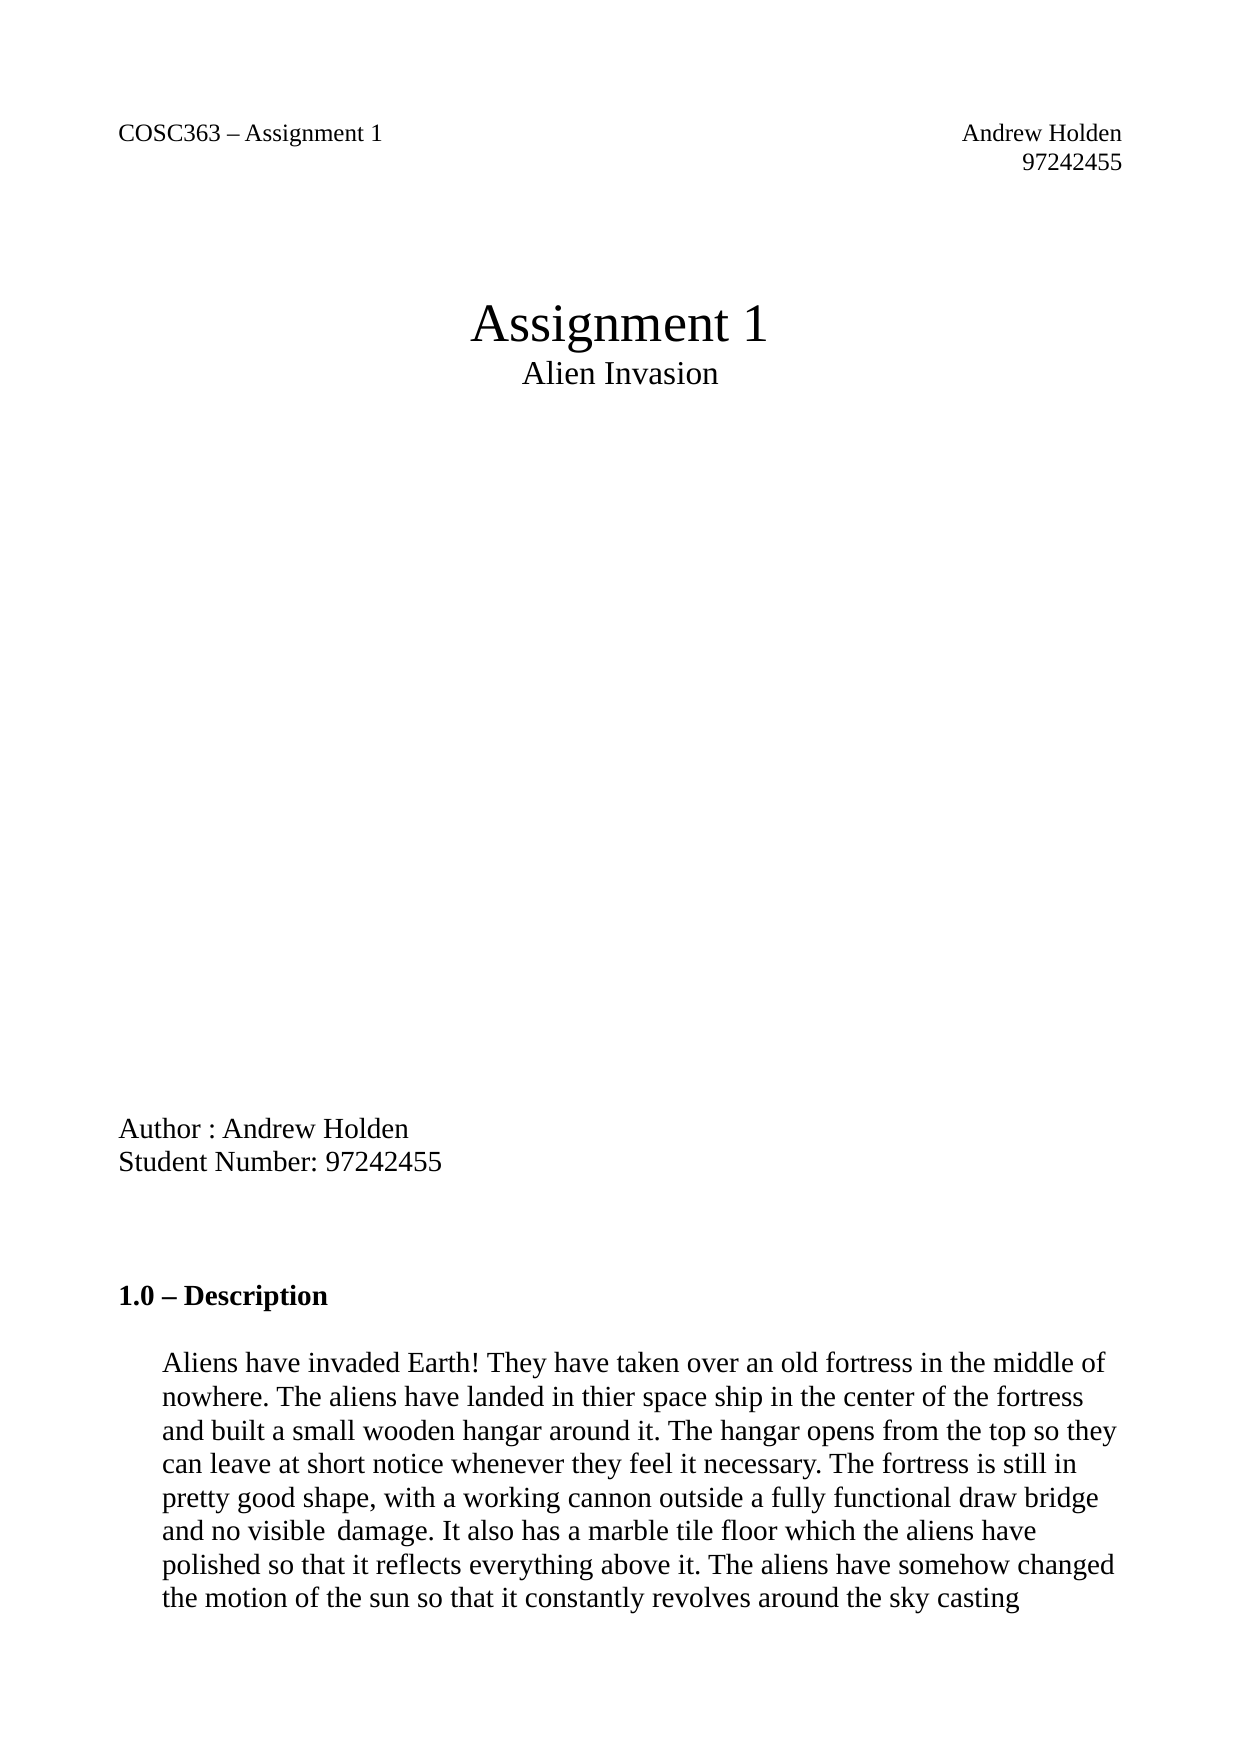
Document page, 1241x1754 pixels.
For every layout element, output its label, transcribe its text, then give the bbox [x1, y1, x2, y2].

text Aliens have invaded Earth! They have taken over an old fortress in the middle of nowhere. The aliens have landed in thier space ship in the center of the fortress and built a small wooden hangar around it. The hangar opens from the top so they can leave at short notice whenever they feel it necessary. The fortress is still in pretty good shape, with a working cannon outside a fully functional draw bridge and no visible damage. It also has a marble tile floor which the aliens have polished so that it reflects everything above it. The aliens have somehow changed the motion of the sun so that it constantly revolves around the sky casting [118, 1346, 1122, 1614]
text Author : Andrew Holden [118, 1111, 1122, 1144]
text Student Number: 97242455 [118, 1144, 1122, 1178]
text 1.0 – Description [118, 1278, 1122, 1312]
text Assignment 1 Alien Invasion [118, 291, 1122, 392]
